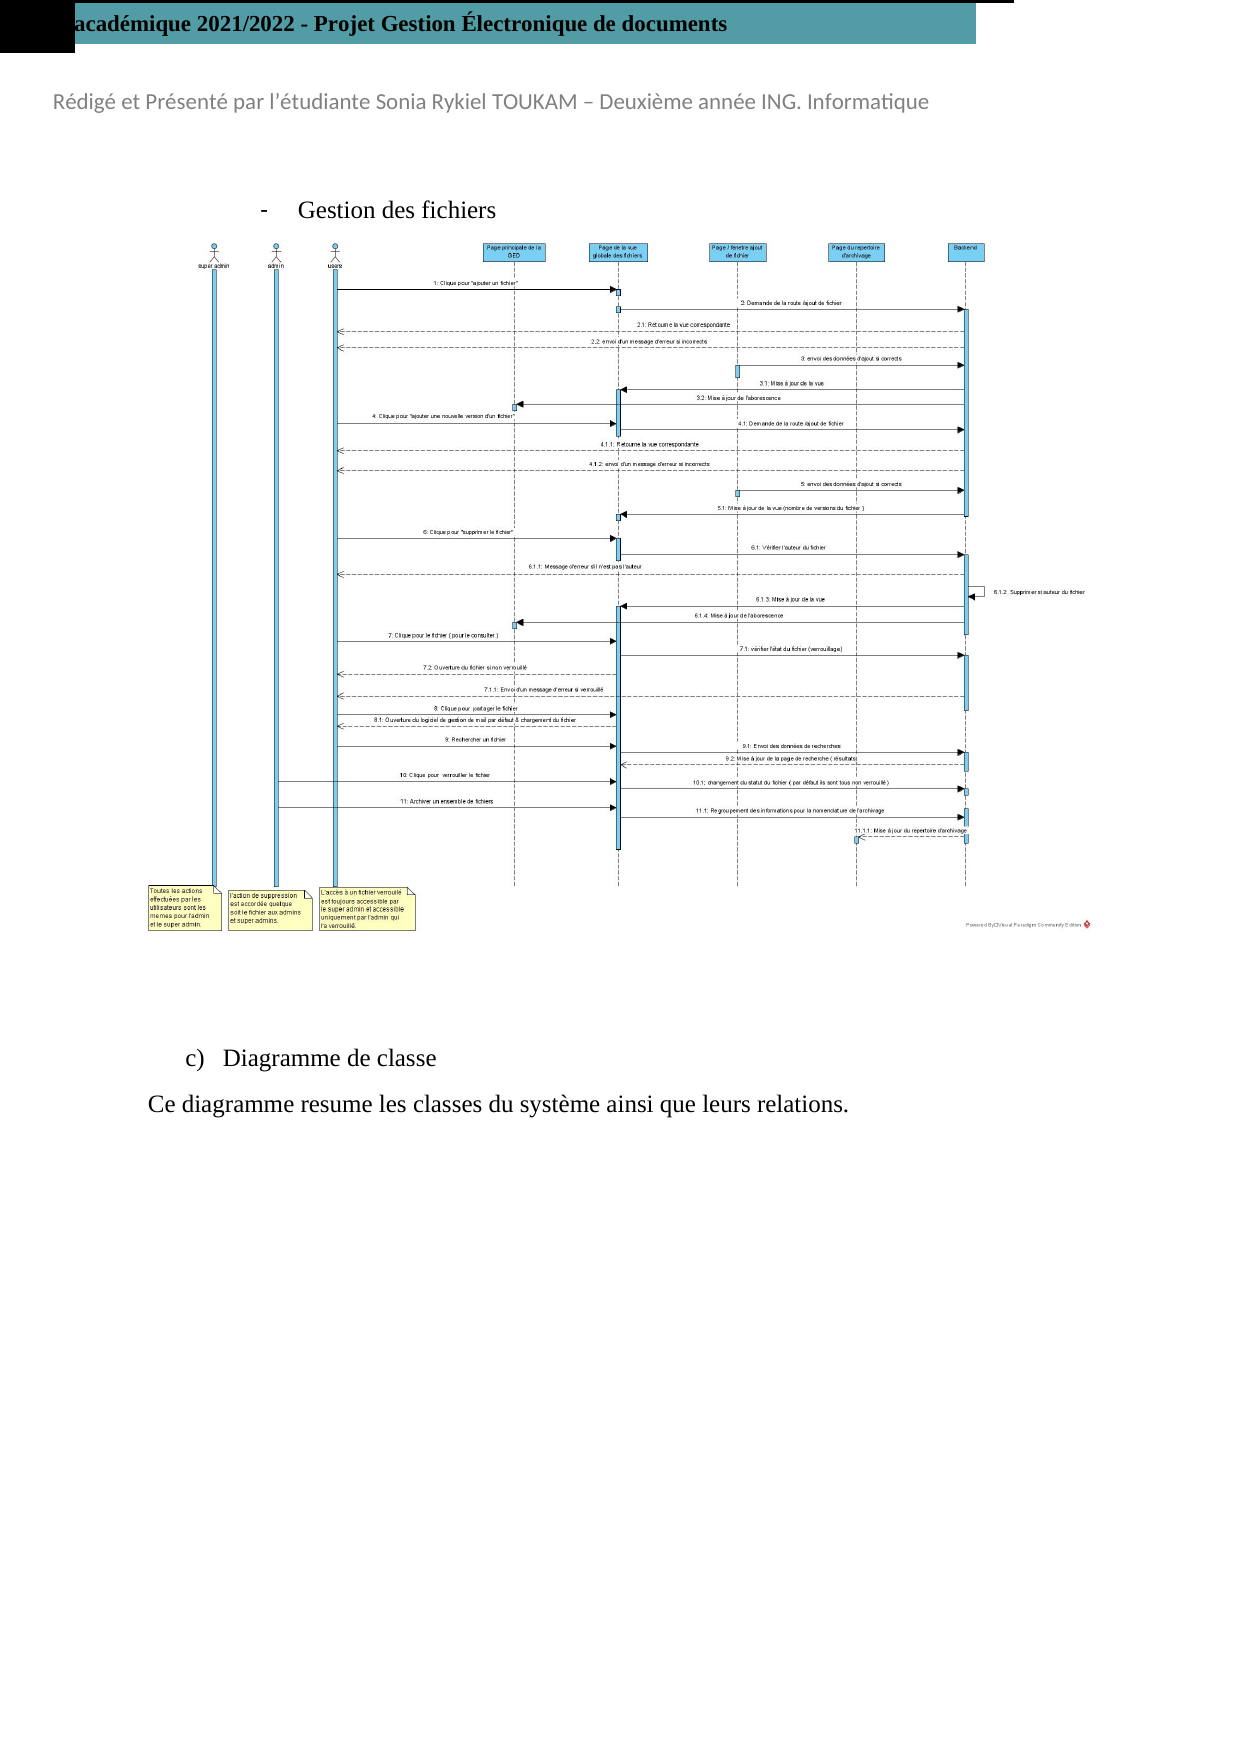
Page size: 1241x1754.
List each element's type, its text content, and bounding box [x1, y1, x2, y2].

text Ce diagramme resume les classes du système ainsi que leurs relations. [148, 1089, 1093, 1118]
list Diagramme de classe [185, 1043, 1093, 1072]
list Gestion des fichiers [260, 194, 1093, 225]
